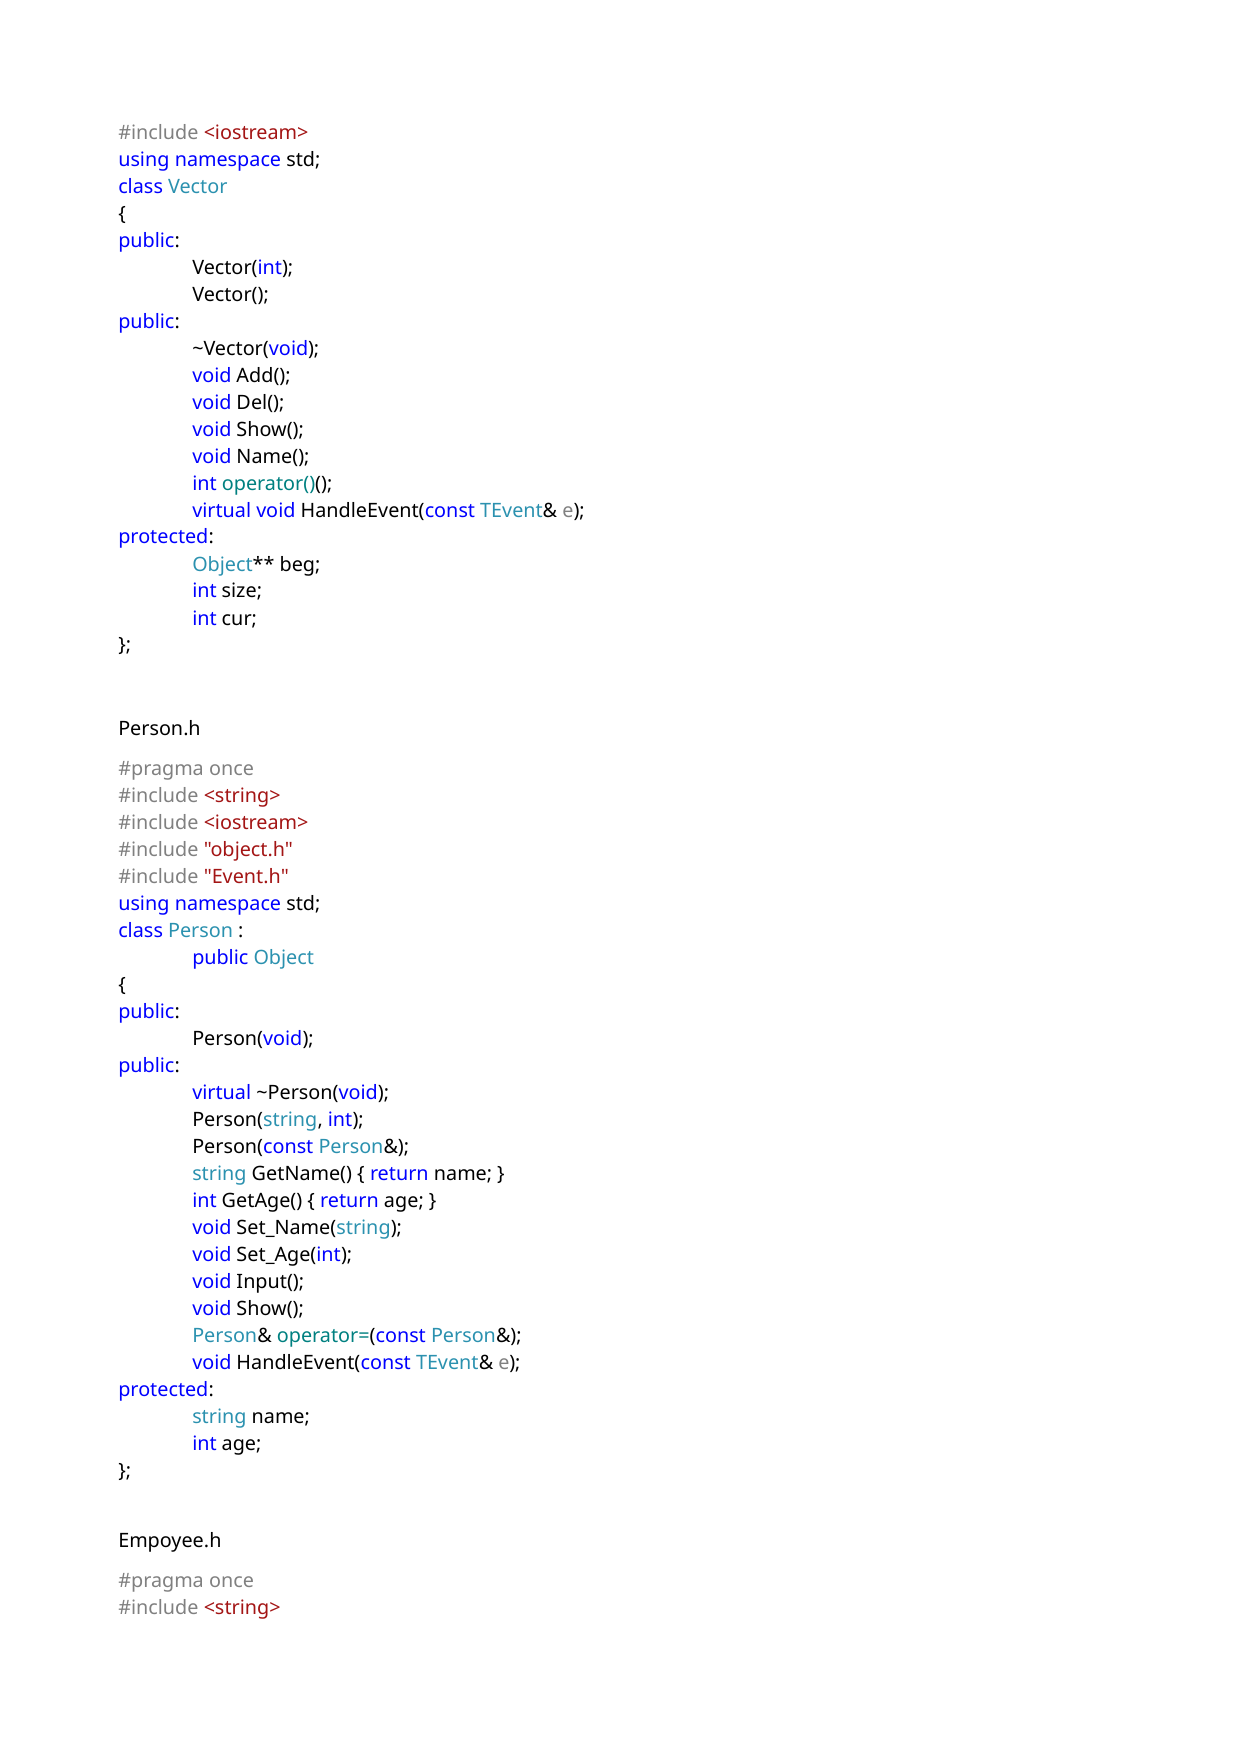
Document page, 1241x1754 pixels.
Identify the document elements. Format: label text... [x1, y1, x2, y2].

text int operator()(); [118, 469, 1122, 496]
text void Add(); [118, 361, 1122, 388]
text protected: [118, 523, 1122, 550]
text { [118, 971, 1122, 997]
text Vector(); [118, 280, 1122, 307]
text Person(const Person&); [118, 1132, 1122, 1159]
text public: [118, 226, 1122, 253]
text Person& operator=(const Person&); [118, 1321, 1122, 1348]
text string GetName() { return name; } [118, 1159, 1122, 1186]
text #include <iostream> [118, 809, 1122, 836]
text void Set_Age(int); [118, 1240, 1122, 1267]
text virtual void HandleEvent(const TEvent& e); [118, 496, 1122, 523]
text int size; [118, 577, 1122, 604]
text class Vector [118, 172, 1122, 199]
text protected: [118, 1375, 1122, 1402]
text }; [118, 631, 1122, 658]
text void Input(); [118, 1267, 1122, 1294]
text Person.h [118, 714, 1122, 741]
text string name; [118, 1402, 1122, 1429]
text class Person : [118, 917, 1122, 943]
text #pragma once [118, 1567, 1122, 1594]
text using namespace std; [118, 889, 1122, 917]
text void HandleEvent(const TEvent& e); [118, 1348, 1122, 1375]
text public Object [118, 943, 1122, 971]
text void Name(); [118, 442, 1122, 469]
text Person(void); [118, 1024, 1122, 1051]
text #pragma once [118, 755, 1122, 782]
text int GetAge() { return age; } [118, 1186, 1122, 1213]
text void Show(); [118, 1294, 1122, 1321]
text #include "object.h" [118, 836, 1122, 863]
text void Show(); [118, 415, 1122, 442]
text #include "Event.h" [118, 863, 1122, 889]
text public: [118, 1051, 1122, 1078]
text int cur; [118, 604, 1122, 631]
text Empoyee.h [118, 1526, 1122, 1553]
text { [118, 199, 1122, 226]
text #include <string> [118, 782, 1122, 809]
text #include <iostream> [118, 118, 1122, 145]
text #include <string> [118, 1594, 1122, 1621]
text Vector(int); [118, 253, 1122, 280]
text public: [118, 307, 1122, 334]
text virtual ~Person(void); [118, 1078, 1122, 1105]
text void Set_Name(string); [118, 1213, 1122, 1240]
text using namespace std; [118, 145, 1122, 172]
text public: [118, 997, 1122, 1024]
text ~Vector(void); [118, 334, 1122, 361]
text void Del(); [118, 388, 1122, 415]
text Object** beg; [118, 550, 1122, 577]
text }; [118, 1456, 1122, 1483]
text int age; [118, 1429, 1122, 1456]
text Person(string, int); [118, 1105, 1122, 1132]
